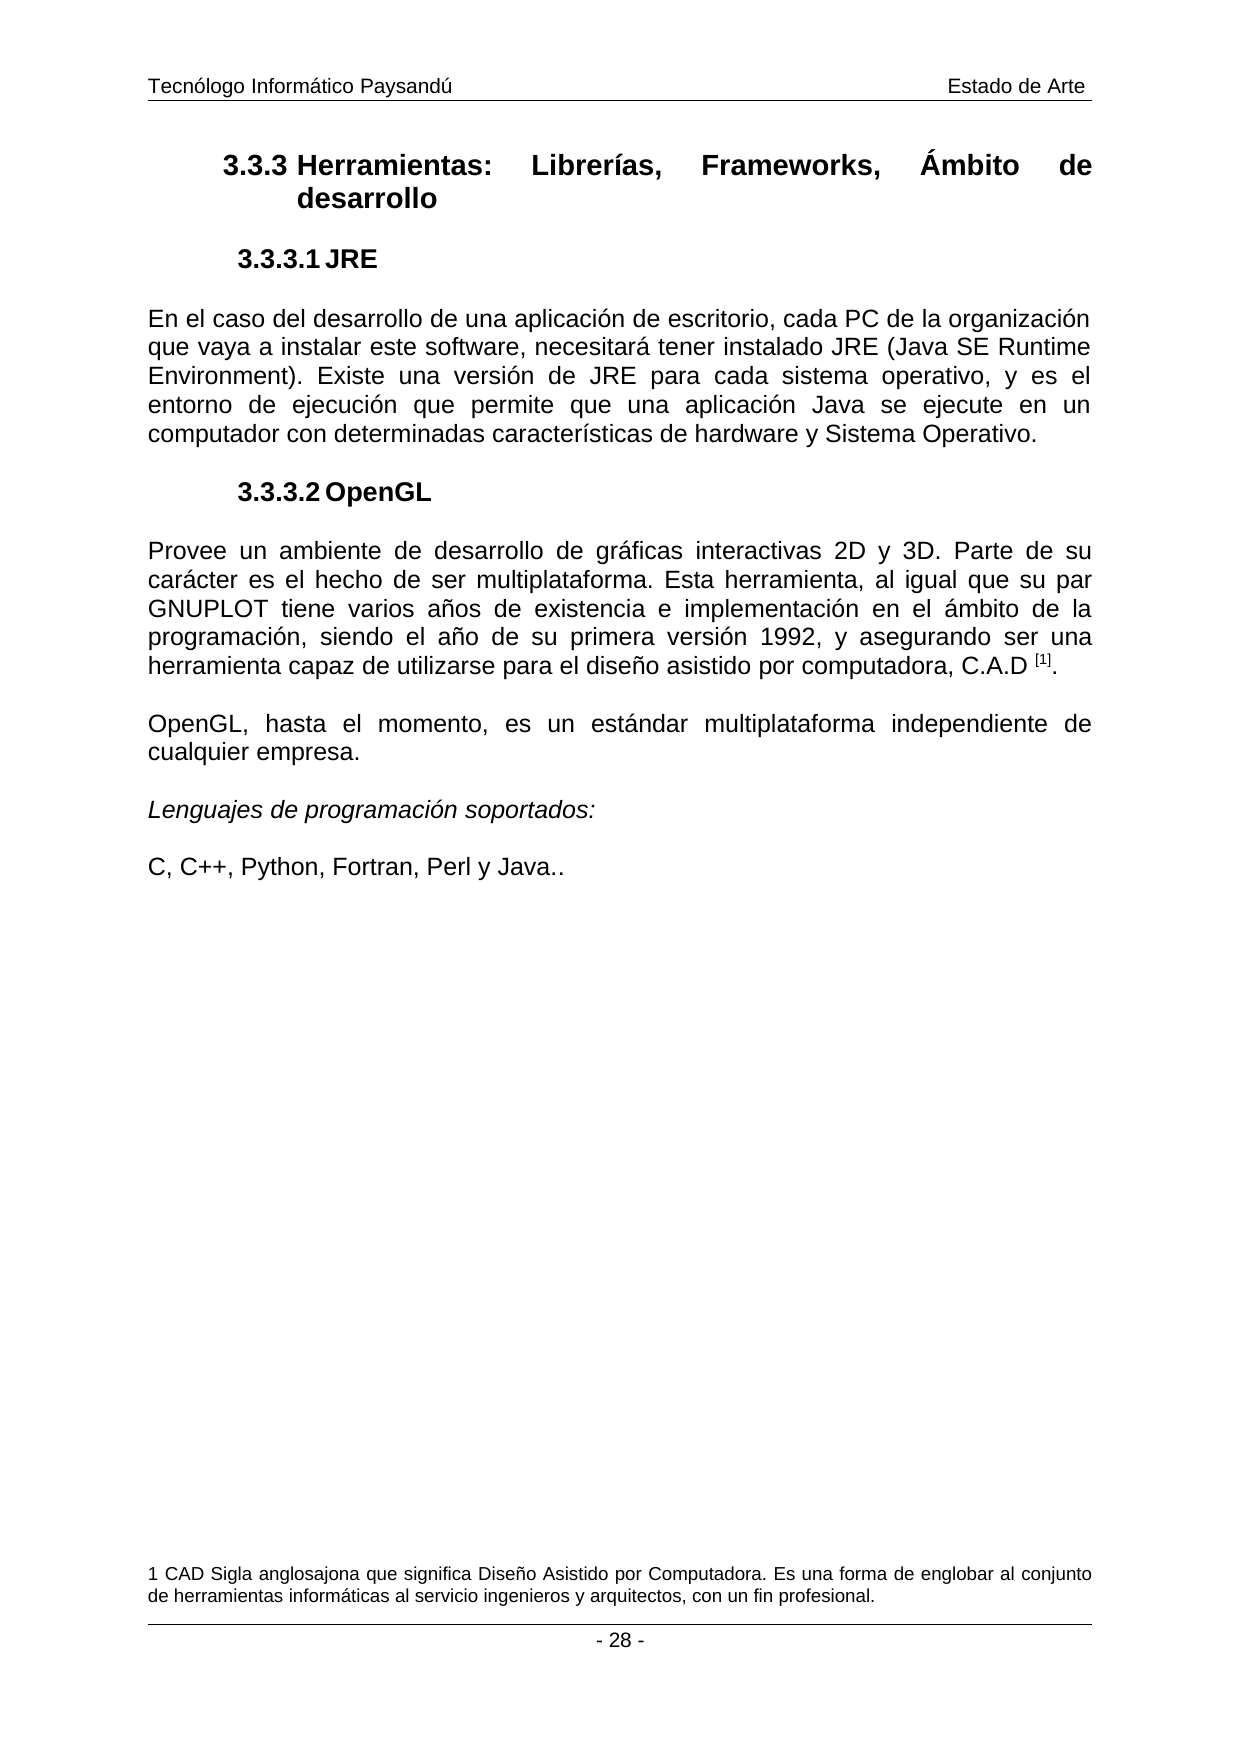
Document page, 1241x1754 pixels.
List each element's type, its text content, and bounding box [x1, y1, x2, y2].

text En el caso del desarrollo de una aplicación de escritorio, cada PC de la organización que vaya a instalar este software, necesitará tener instalado JRE (Java SE Runtime Environment). Existe una versión de JRE para cada sistema operativo, y es el entorno de ejecución que permite que una aplicación Java se ejecute en un computador con determinadas características de hardware y Sistema Operativo. [148, 303, 1092, 447]
text CAD Sigla anglosajona que significa Diseño Asistido por Computadora. Es una forma de englobar al conjunto de herramientas informáticas al servicio ingenieros y arquitectos, con un fin profesional. [148, 1563, 1092, 1606]
subtitle JRE [237, 243, 1092, 275]
text Lenguajes de programación soportados: [148, 795, 1092, 823]
text C, C++, Python, Fortran, Perl y Java.. [148, 852, 1092, 881]
subtitle Herramientas: Librerías, Frameworks, Ámbito de desarrollo [223, 148, 1092, 215]
subtitle OpenGL [237, 476, 1092, 507]
text Provee un ambiente de desarrollo de gráficas interactivas 2D y 3D. Parte de su carácter es el hecho de ser multiplataforma. Esta herramienta, al igual que su par GNUPLOT tiene varios años de existencia e implementación en el ámbito de la programación, siendo el año de su primera versión 1992, y asegurando ser una herramienta capaz de utilizarse para el diseño asistido por computadora, C.A.D []. [148, 536, 1092, 680]
text OpenGL, hasta el momento, es un estándar multiplataforma independiente de cualquier empresa. [148, 708, 1092, 766]
